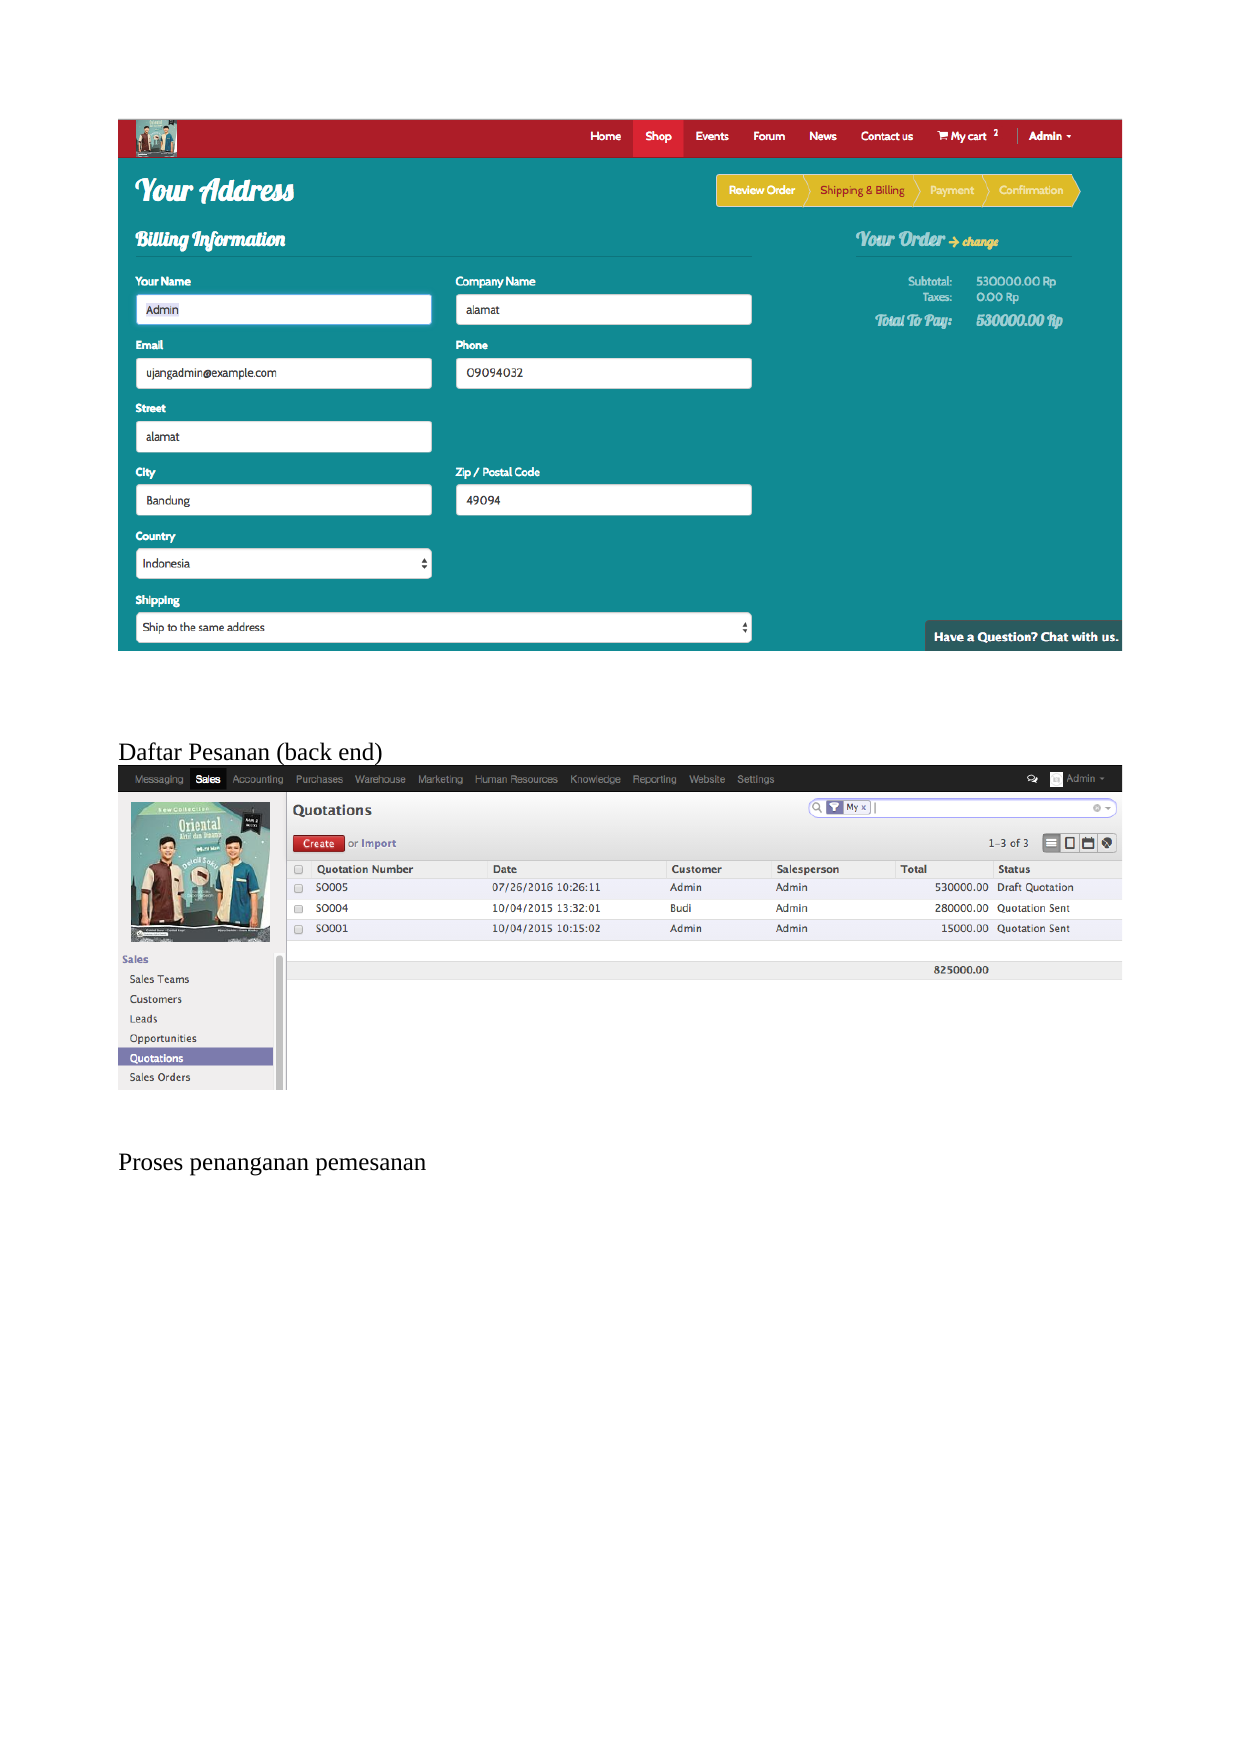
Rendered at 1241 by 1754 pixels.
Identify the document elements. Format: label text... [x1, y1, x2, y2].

text Daftar Pesanan (back end) [118, 737, 1122, 765]
picture [118, 118, 1123, 651]
text Proses penanganan pemesanan [118, 1147, 1122, 1176]
picture [118, 765, 1123, 1090]
